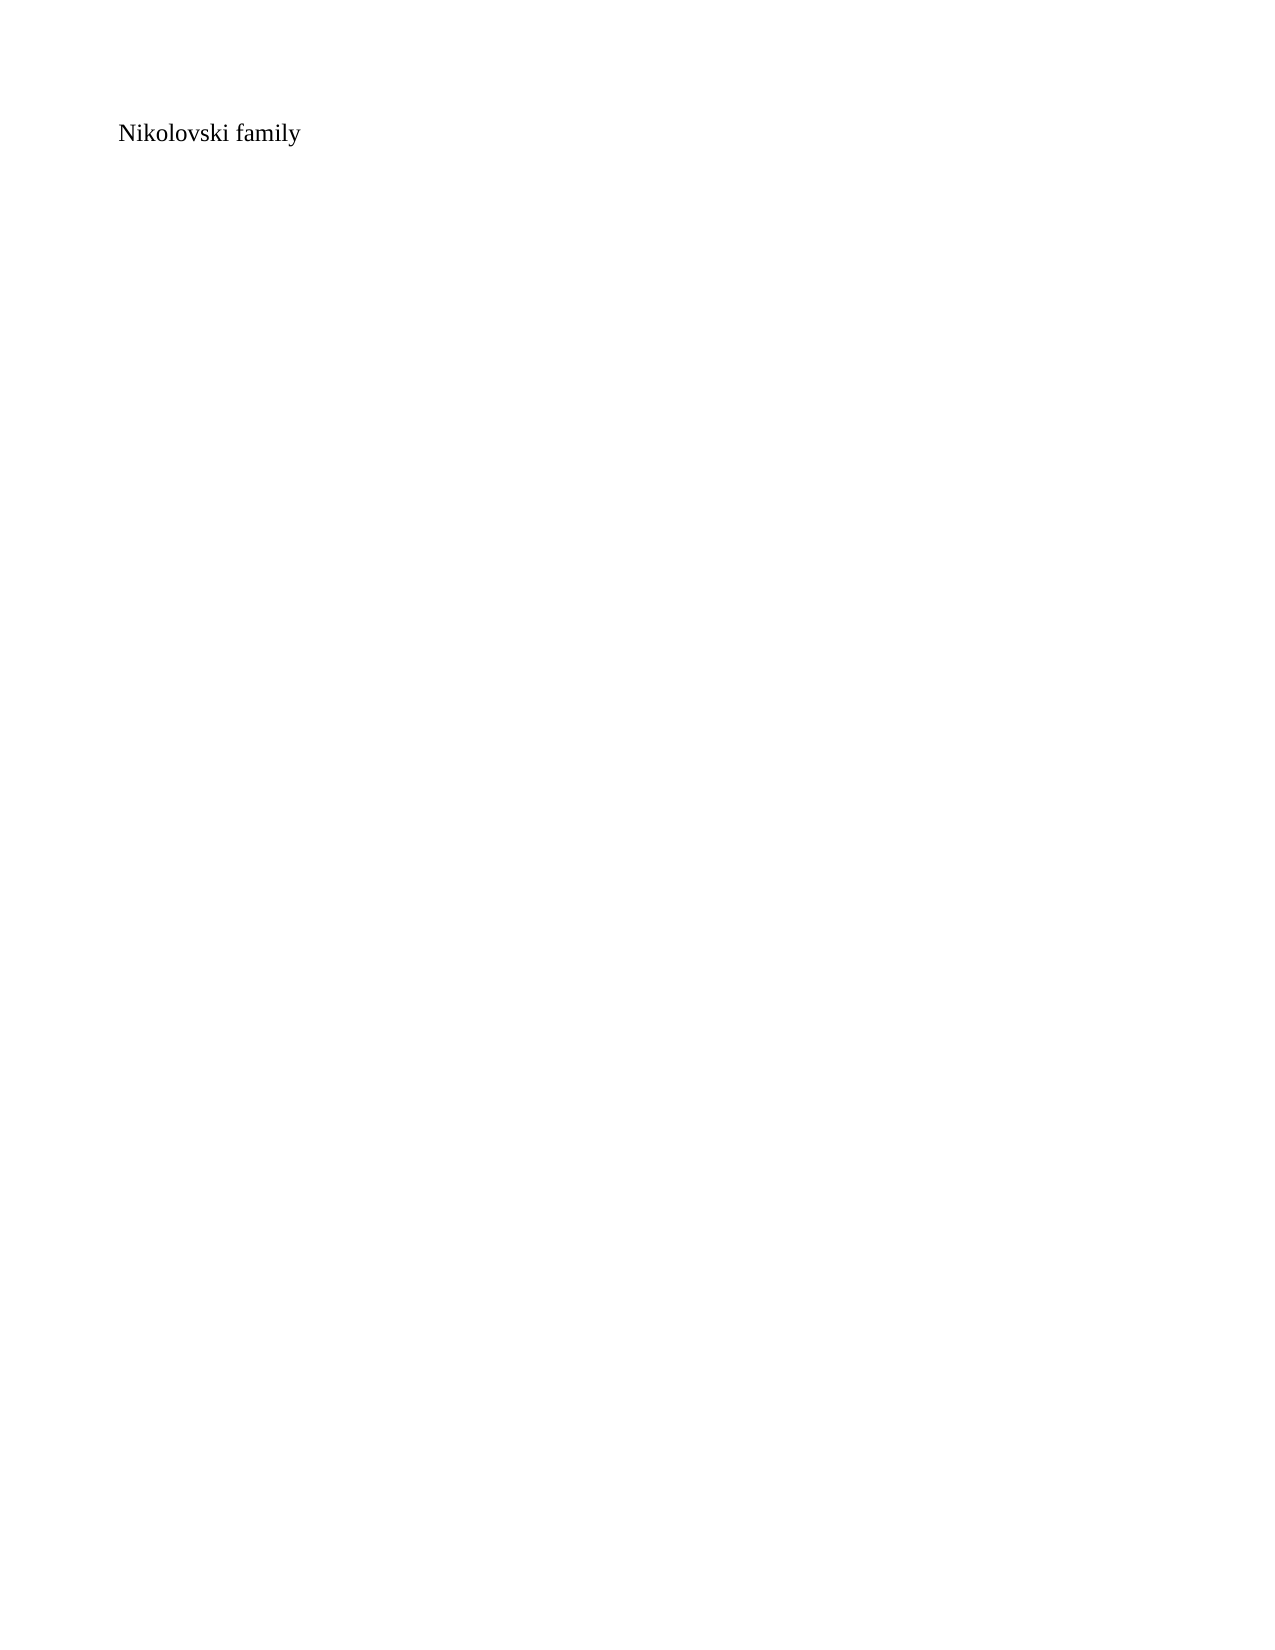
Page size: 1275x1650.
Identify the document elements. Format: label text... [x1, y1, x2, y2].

text Nikolovski family [118, 118, 1157, 147]
